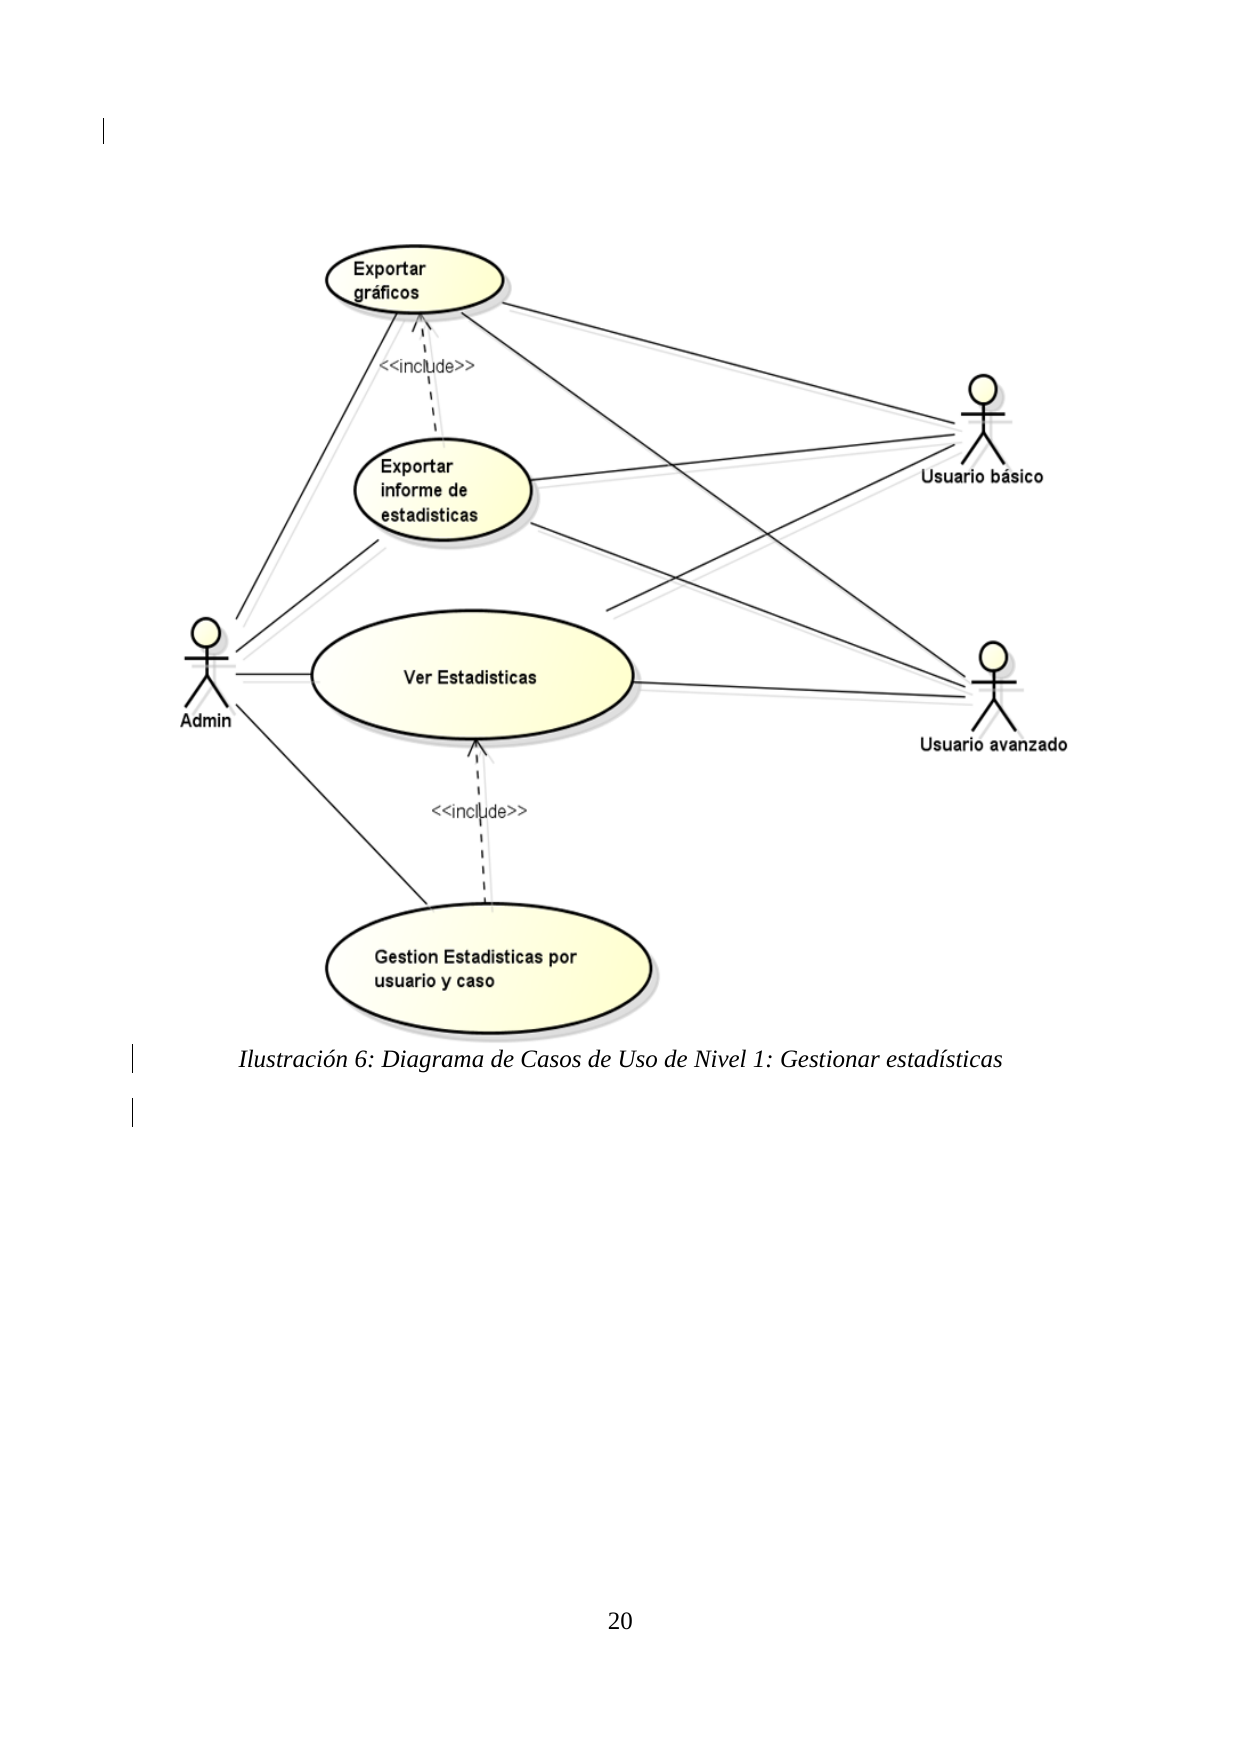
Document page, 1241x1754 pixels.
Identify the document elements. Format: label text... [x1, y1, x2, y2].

picture [146, 237, 1082, 1044]
text Ilustración 6: Diagrama de Casos de Uso de Nivel 1: Gestionar estadísticas [147, 227, 1096, 1073]
